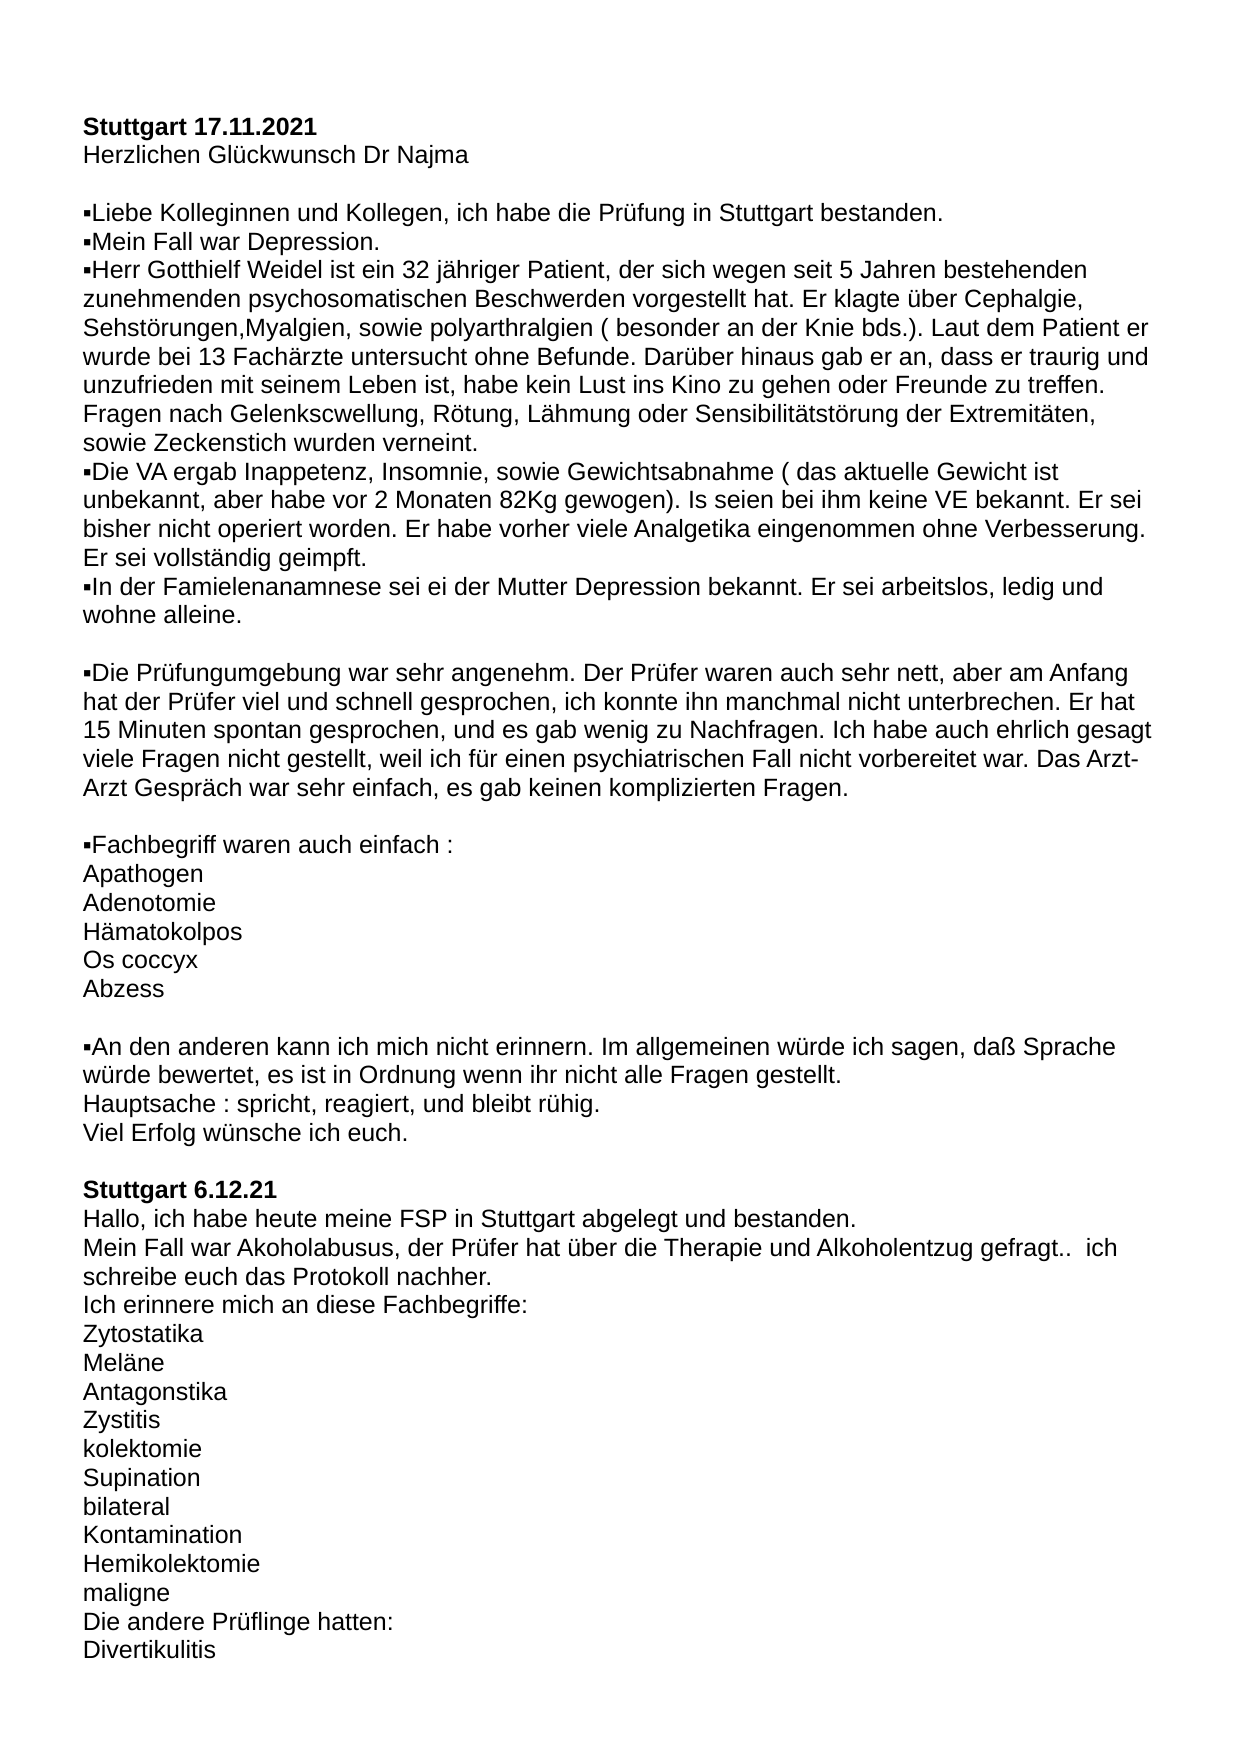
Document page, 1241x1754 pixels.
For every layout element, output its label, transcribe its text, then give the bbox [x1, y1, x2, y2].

text Apathogen [83, 859, 1157, 888]
text Adenotomie [83, 888, 1157, 916]
text Die andere Prüflinge hatten: [83, 1606, 1157, 1635]
text ▪️An den anderen kann ich mich nicht erinnern. Im allgemeinen würde ich sagen, daß Sprache würde bewertet, es ist in Ordnung wenn ihr nicht alle Fragen gestellt. [83, 1031, 1157, 1089]
text Stuttgart 6.12.21 [83, 1175, 1157, 1204]
text kolektomie [83, 1434, 1157, 1463]
text Ich erinnere mich an diese Fachbegriffe: [83, 1290, 1157, 1319]
text Supination [83, 1463, 1157, 1491]
text Abzess [83, 974, 1157, 1003]
text Viel Erfolg wünsche ich euch. [83, 1118, 1157, 1146]
text Meläne [83, 1348, 1157, 1376]
text Divertikulitis [83, 1635, 1157, 1664]
text Os coccyx [83, 945, 1157, 974]
text ▪️Liebe Kolleginnen und Kollegen, ich habe die Prüfung in Stuttgart bestanden. [83, 198, 1157, 226]
text Fragen nach Gelenkscwellung, Rötung, Lähmung oder Sensibilitätstörung der Extremitäten, sowie Zeckenstich wurden verneint. [83, 399, 1157, 456]
text ▪️Fachbegriff waren auch einfach : [83, 830, 1157, 859]
text ▪️Herr Gotthielf Weidel ist ein 32 jähriger Patient, der sich wegen seit 5 Jahren bestehenden zunehmenden psychosomatischen Beschwerden vorgestellt hat. Er klagte über Cephalgie, Sehstörungen,Myalgien, sowie polyarthralgien ( besonder an der Knie bds.). Laut dem Patient er wurde bei 13 Fachärzte untersucht ohne Befunde. Darüber hinaus gab er an, dass er traurig und unzufrieden mit seinem Leben ist, habe kein Lust ins Kino zu gehen oder Freunde zu treffen. [83, 255, 1157, 399]
text ▪️Die VA ergab Inappetenz, Insomnie, sowie Gewichtsabnahme ( das aktuelle Gewicht ist unbekannt, aber habe vor 2 Monaten 82Kg gewogen). Is seien bei ihm keine VE bekannt. Er sei bisher nicht operiert worden. Er habe vorher viele Analgetika eingenommen ohne Verbesserung. Er sei vollständig geimpft. [83, 456, 1157, 571]
text Hämatokolpos [83, 916, 1157, 945]
text ▪️Mein Fall war Depression. [83, 226, 1157, 255]
text maligne [83, 1578, 1157, 1606]
text Zystitis [83, 1405, 1157, 1434]
text Mein Fall war Akoholabusus, der Prüfer hat über die Therapie und Alkoholentzug gefragt.. ich schreibe euch das Protokoll nachher. [83, 1233, 1157, 1290]
text Kontamination [83, 1520, 1157, 1549]
text Hemikolektomie [83, 1549, 1157, 1578]
text Herzlichen Glückwunsch Dr Najma [83, 140, 1157, 169]
text ▪️In der Famielenanamnese sei ei der Mutter Depression bekannt. Er sei arbeitslos, ledig und wohne alleine. [83, 571, 1157, 629]
text ▪️Die Prüfungumgebung war sehr angenehm. Der Prüfer waren auch sehr nett, aber am Anfang hat der Prüfer viel und schnell gesprochen, ich konnte ihn manchmal nicht unterbrechen. Er hat 15 Minuten spontan gesprochen, und es gab wenig zu Nachfragen. Ich habe auch ehrlich gesagt viele Fragen nicht gestellt, weil ich für einen psychiatrischen Fall nicht vorbereitet war. Das Arzt-Arzt Gespräch war sehr einfach, es gab keinen komplizierten Fragen. [83, 658, 1157, 801]
text bilateral [83, 1491, 1157, 1520]
text Stuttgart 17.11.2021 [83, 111, 1157, 140]
text Hallo, ich habe heute meine FSP in Stuttgart abgelegt und bestanden. [83, 1204, 1157, 1233]
text Antagonstika [83, 1376, 1157, 1405]
text Hauptsache : spricht, reagiert, und bleibt rühig. [83, 1089, 1157, 1118]
text Zytostatika [83, 1319, 1157, 1348]
